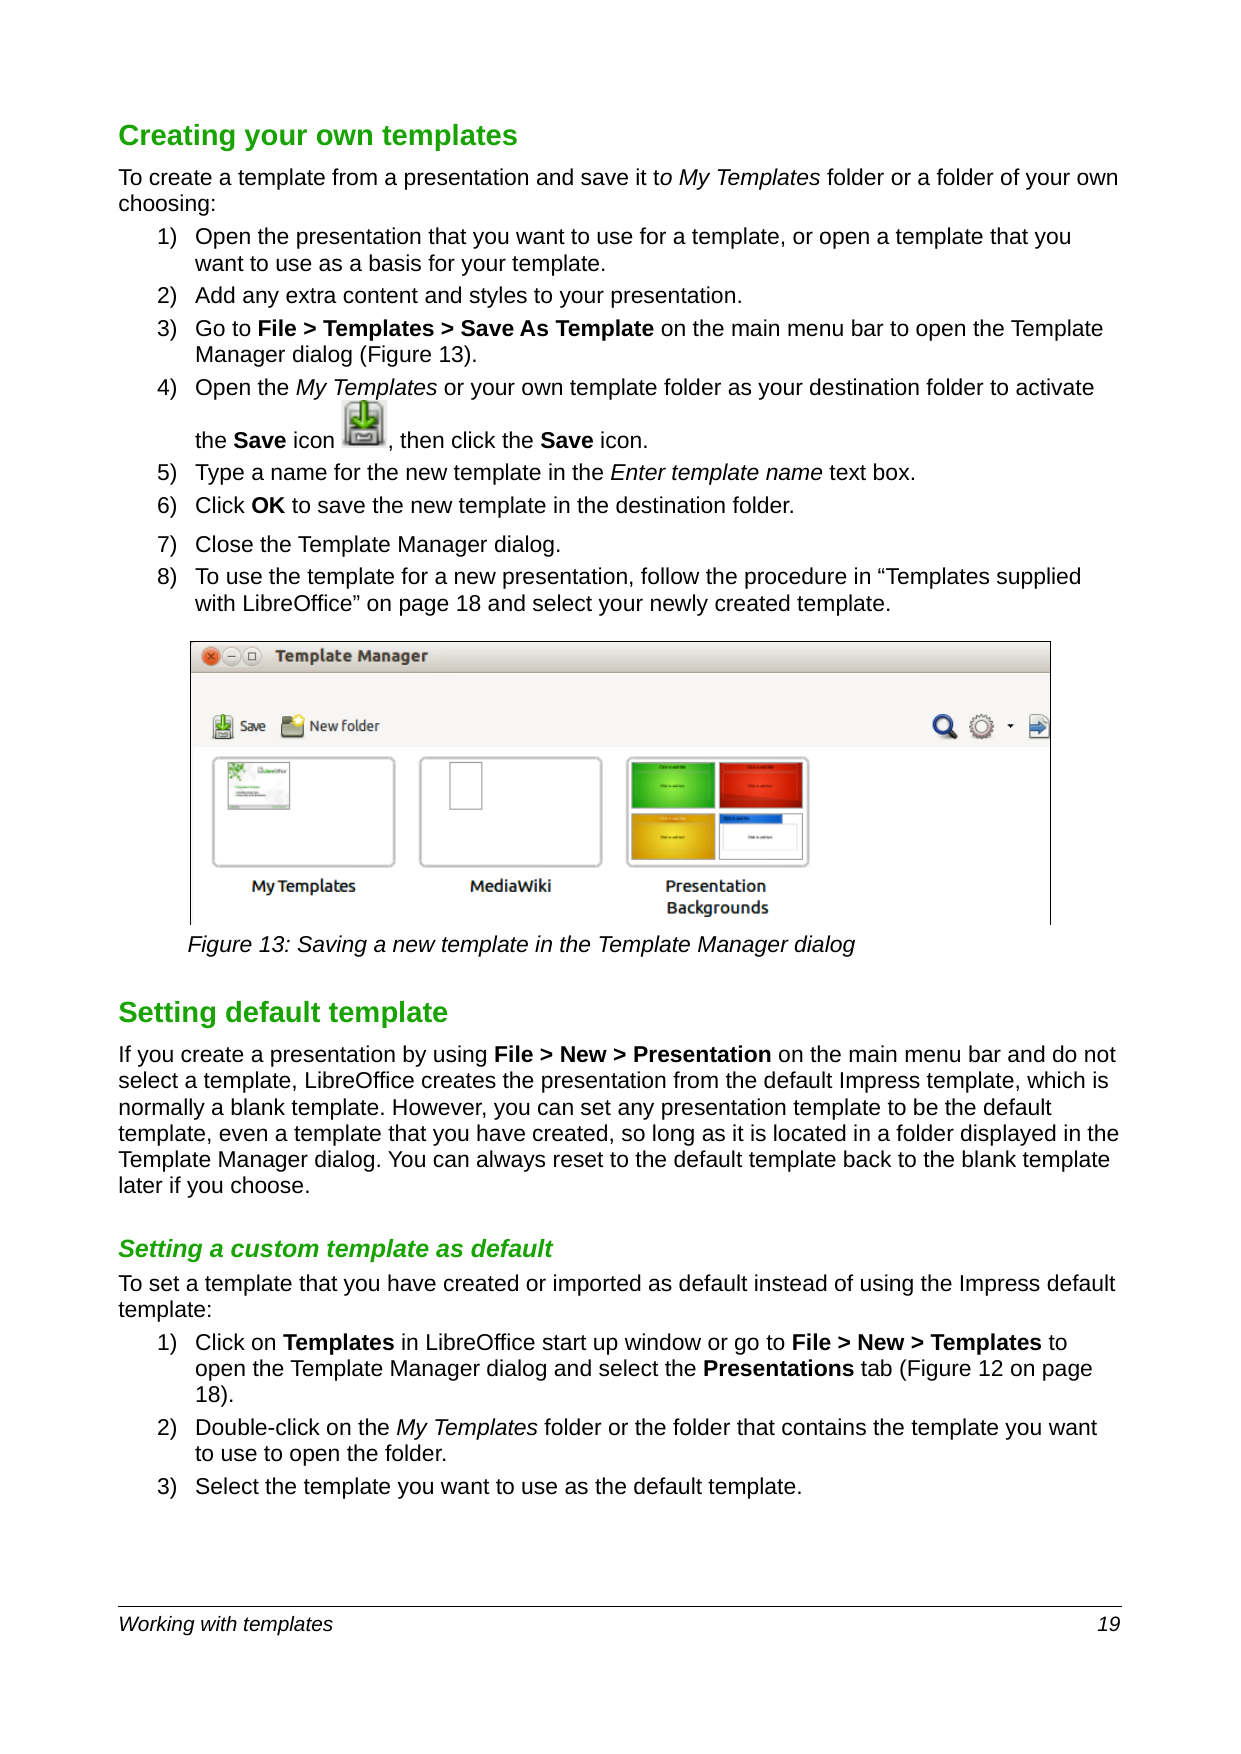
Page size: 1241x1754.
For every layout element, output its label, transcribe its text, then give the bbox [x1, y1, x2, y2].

list Go to File > Templates > Save As Template on the main menu bar to open the Template Manager dialog (Figure 13). [177, 315, 1122, 367]
list Open the presentation that you want to use for a template, or open a template that you want to use as a basis for your template. [177, 223, 1122, 276]
list To use the template for a new presentation, follow the procedure in “Templates supplied with LibreOffice” on page 18 and select your newly created template. [177, 563, 1122, 616]
text If you create a presentation by using File > New > Presentation on the main menu bar and do not select a template, LibreOffice creates the presentation from the default Impress template, which is normally a blank template. However, you can set any presentation template to be the default template, even a template that you have created, so long as it is located in a folder displayed in the Template Manager dialog. You can always reset to the default template back to the blank template later if you choose. [118, 1041, 1122, 1199]
list Click on Templates in LibreOffice start up window or go to File > New > Templates to open the Template Manager dialog and select the Presentations tab (Figure 12 on page 18). [177, 1329, 1122, 1408]
picture [191, 642, 1050, 925]
list Type a name for the new template in the Enter template name text box. [177, 459, 1122, 486]
list Double-click on the My Templates folder or the folder that contains the template you want to use to open the folder. [177, 1414, 1122, 1467]
list Open the My Templates or your own template folder as your destination folder to activate the Save icon , then click the Save icon. [177, 374, 1122, 453]
subtitle Creating your own templates [118, 118, 1122, 152]
list Select the template you want to use as the default template. [177, 1473, 1122, 1499]
subtitle Setting default template [118, 995, 1122, 1028]
list Click OK to save the new template in the destination folder. [177, 492, 1122, 518]
picture [341, 400, 388, 448]
list To set a template that you have created or imported as default instead of using the Impress default template: [118, 1269, 1122, 1322]
subtitle Setting a custom template as default [118, 1234, 1122, 1263]
list Close the Template Manager dialog. [177, 531, 1122, 557]
list To create a template from a presentation and save it to My Templates folder or a folder of your own choosing: [118, 164, 1122, 217]
text Figure 13: Saving a new template in the Template Manager dialog [187, 931, 1053, 957]
list Add any extra content and styles to your presentation. [177, 282, 1122, 308]
